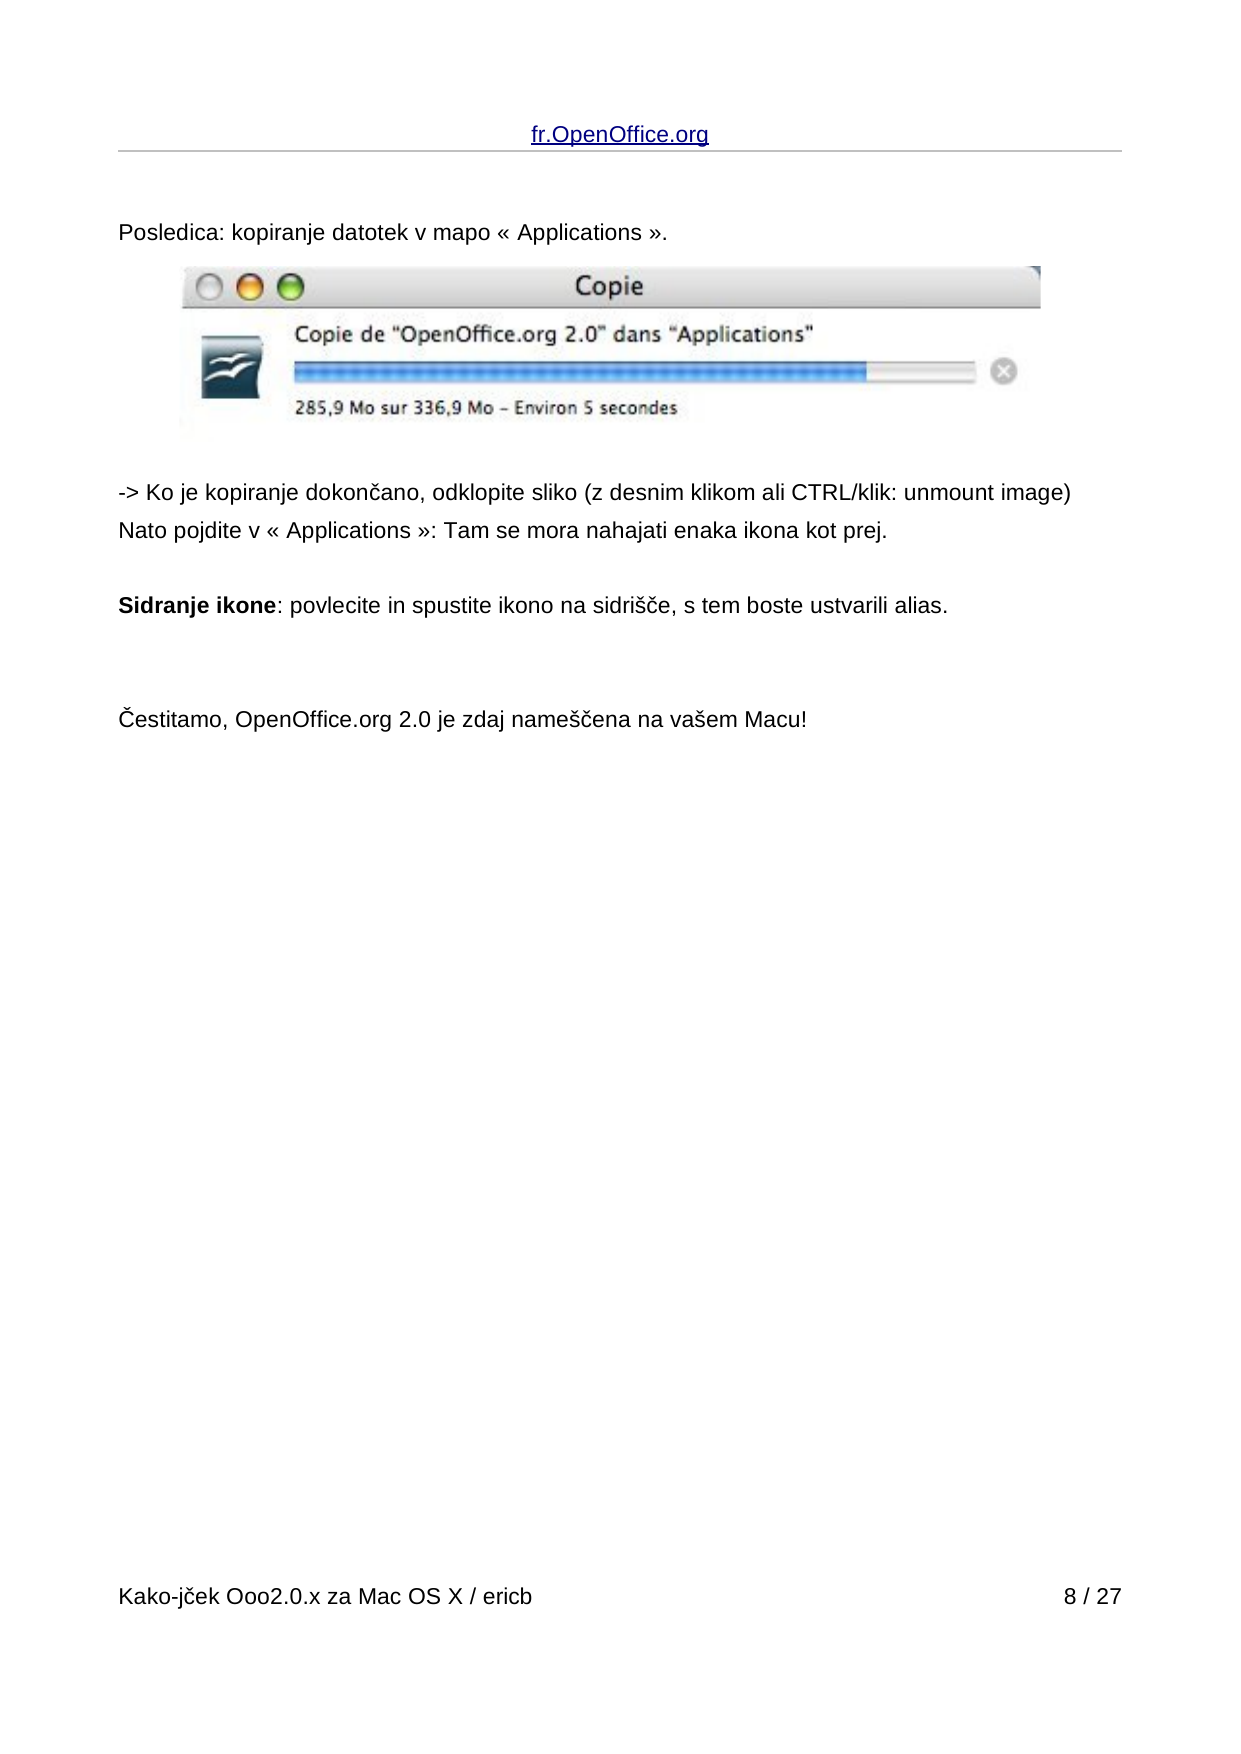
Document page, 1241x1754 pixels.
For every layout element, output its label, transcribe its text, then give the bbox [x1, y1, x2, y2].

picture [179, 266, 1041, 442]
text Sidranje ikone: povlecite in spustite ikono na sidrišče, s tem boste ustvarili alias. [118, 593, 1122, 619]
text Posledica: kopiranje datotek v mapo « Applications ». [118, 219, 1122, 245]
text -> Ko je kopiranje dokončano, odklopite sliko (z desnim klikom ali CTRL/klik: unmount image) [118, 479, 1122, 505]
text Nato pojdite v « Applications »: Tam se mora nahajati enaka ikona kot prej. [118, 517, 1122, 543]
